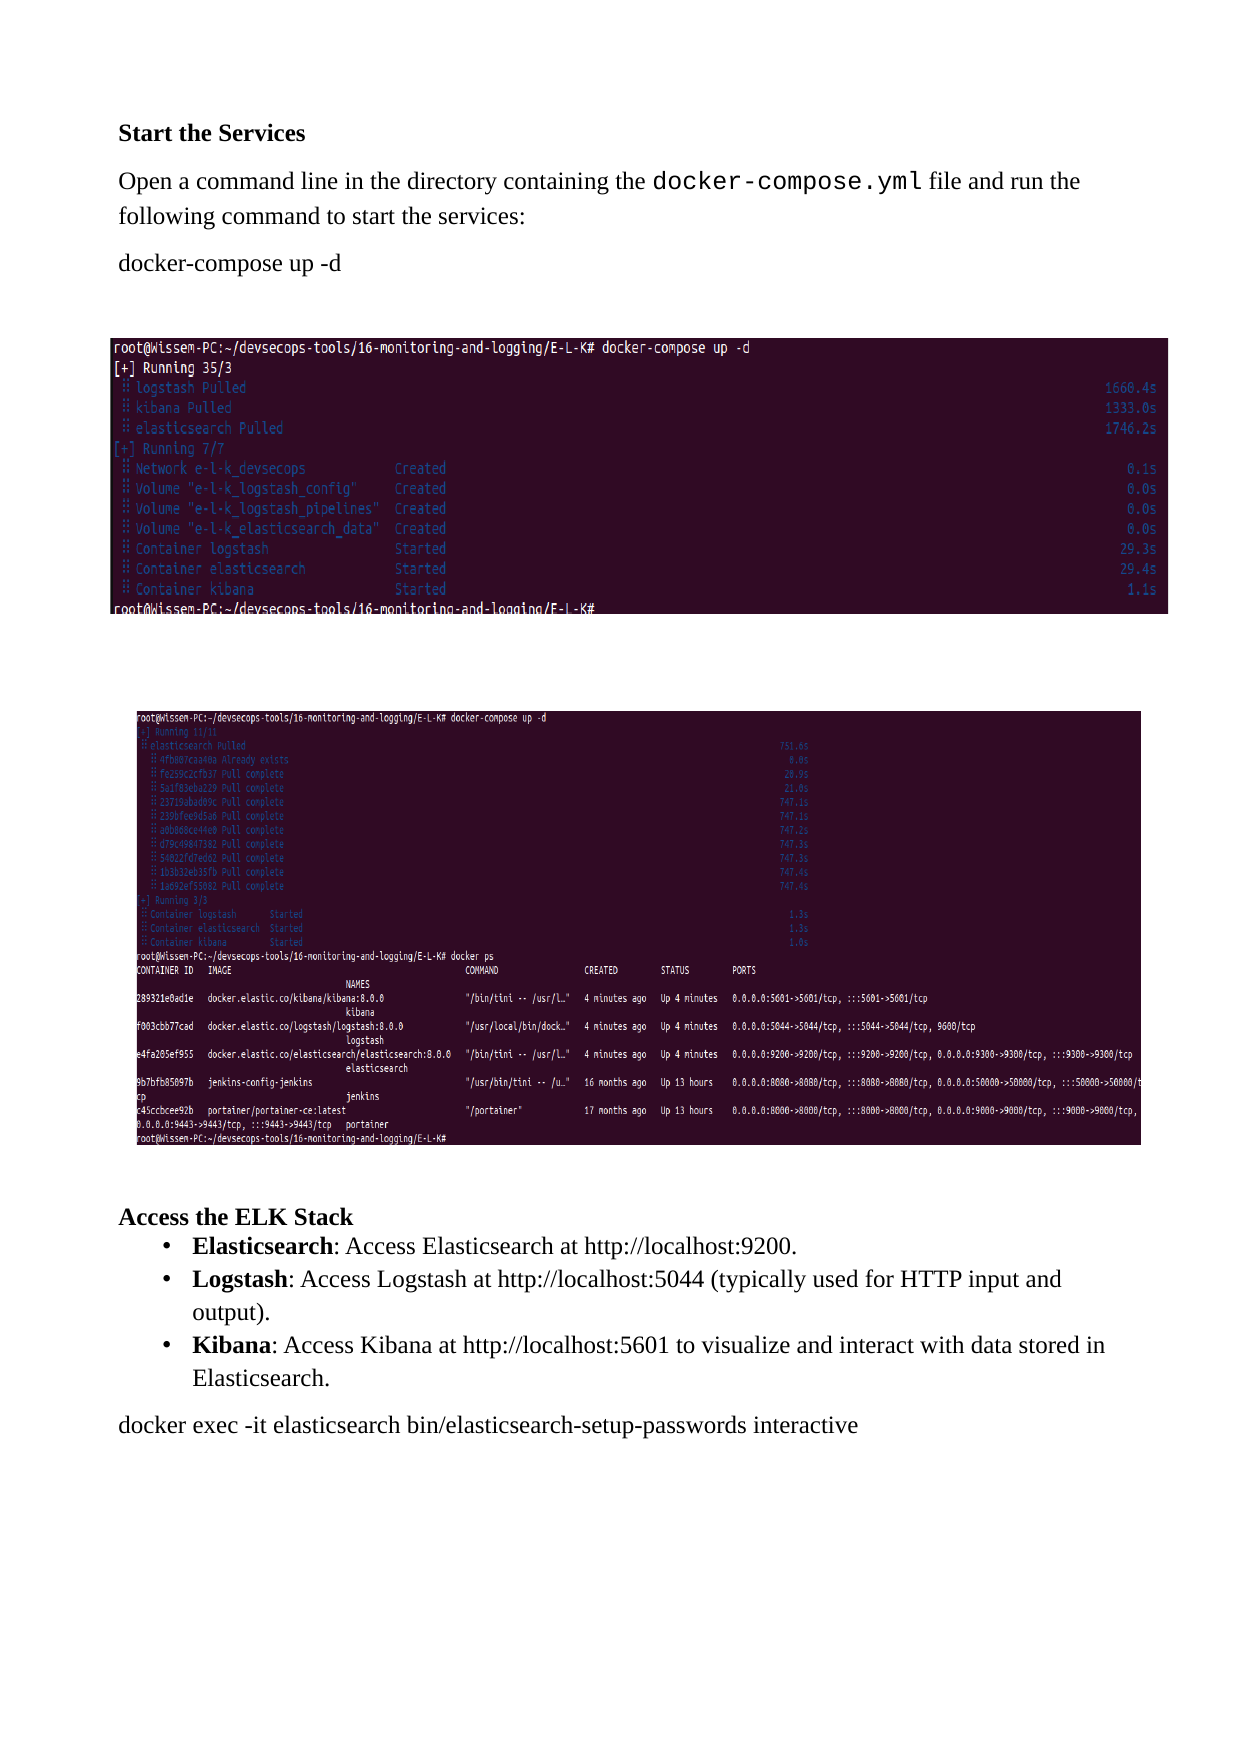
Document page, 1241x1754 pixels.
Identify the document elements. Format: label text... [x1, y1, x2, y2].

text docker exec -it elasticsearch bin/elasticsearch-setup-passwords interactive [118, 1411, 1122, 1439]
list Kibana: Access Kibana at http://localhost:5601 to visualize and interact with data stored in Elasticsearch. [162, 1330, 1122, 1392]
text [118, 614, 1122, 699]
list Elasticsearch: Access Elasticsearch at http://localhost:9200. [162, 1231, 1122, 1259]
picture [110, 338, 1169, 614]
list Logstash: Access Logstash at http://localhost:5044 (typically used for HTTP input and output). [162, 1264, 1122, 1326]
text Access the ELK Stack [118, 1202, 1122, 1231]
text docker-compose up -d [118, 248, 1122, 338]
text Open a command line in the directory containing the docker-compose.yml file and run the following command to start the services: [118, 166, 1122, 229]
picture [136, 711, 1141, 1145]
text Start the Services [118, 118, 1122, 147]
